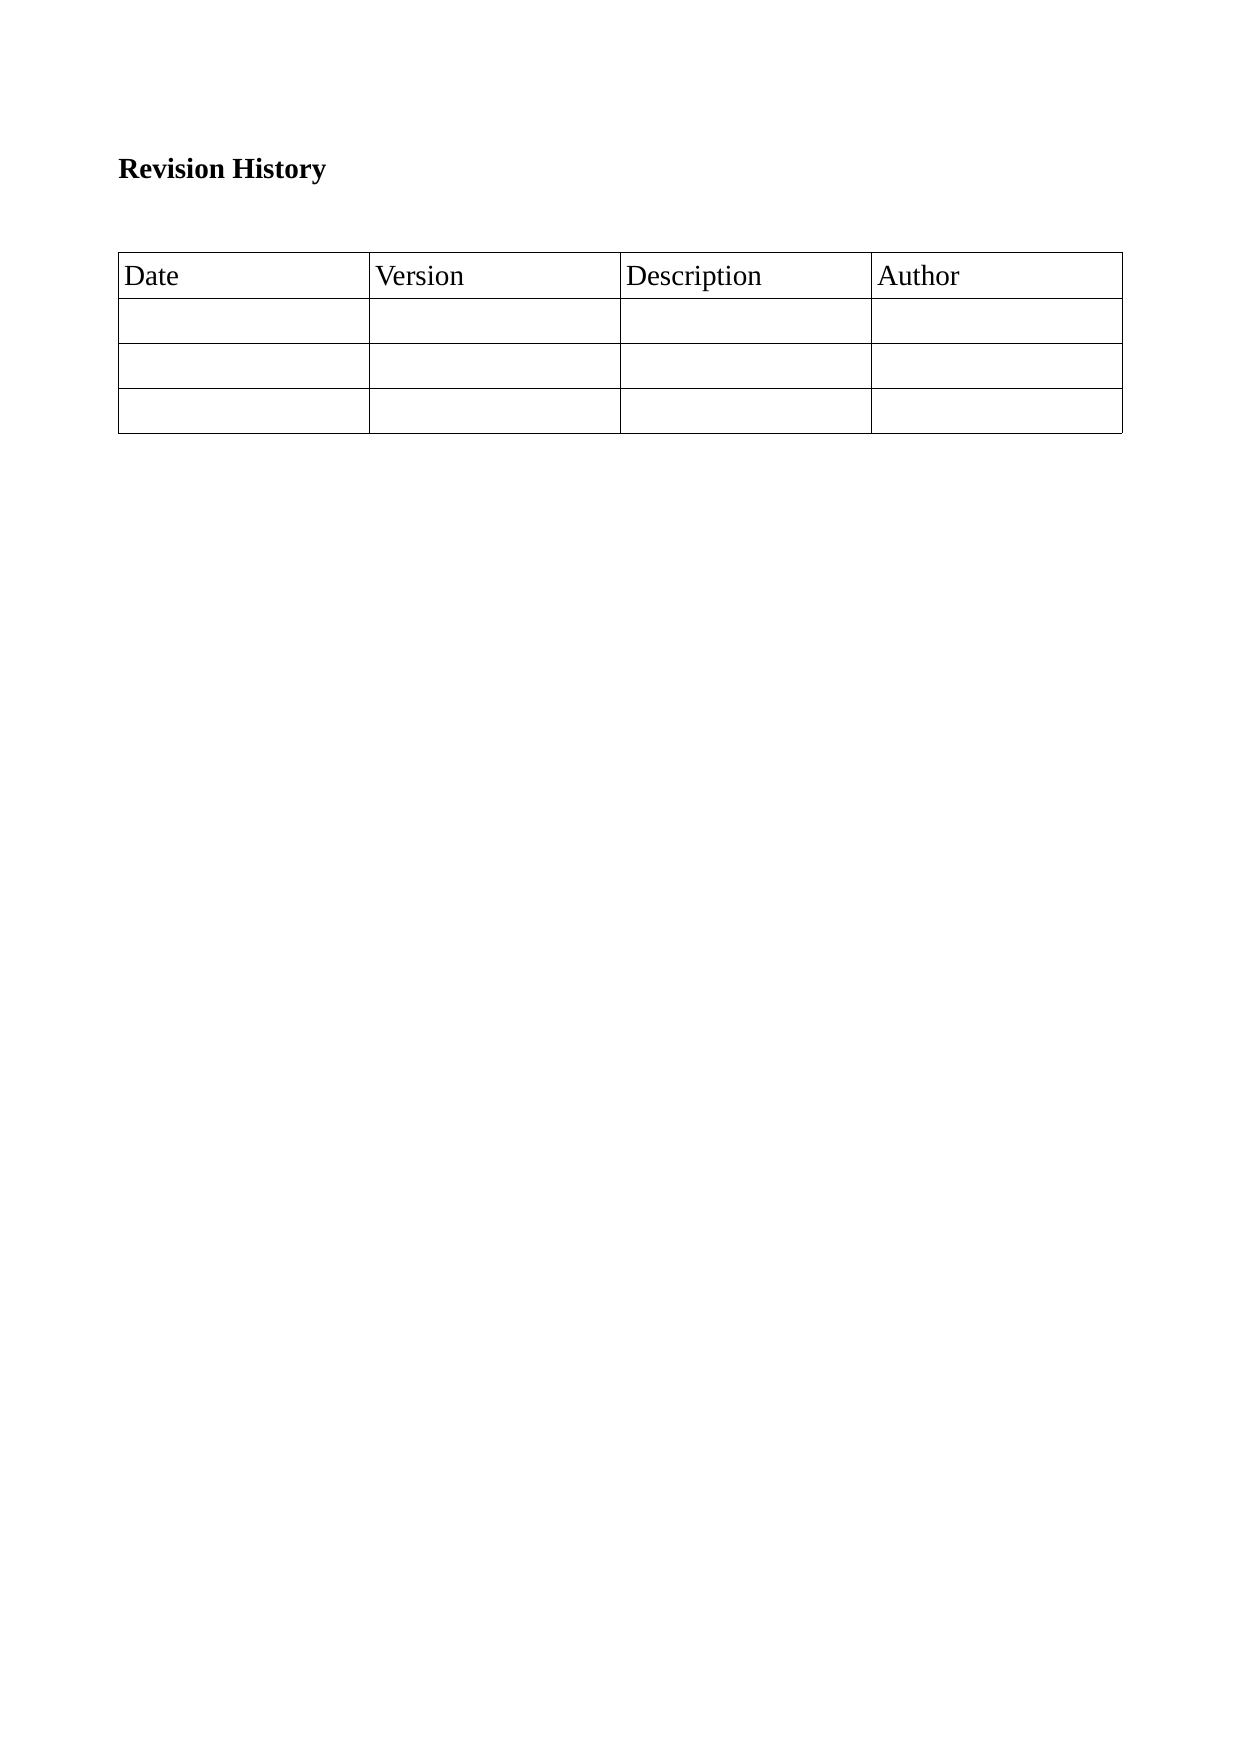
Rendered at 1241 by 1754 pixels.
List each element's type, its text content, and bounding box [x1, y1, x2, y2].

text Revision History [118, 152, 1122, 185]
table_cell [370, 389, 620, 433]
table_cell [872, 344, 1122, 388]
table_header Version [370, 253, 620, 297]
table_header Author [872, 253, 1122, 297]
table_cell [621, 299, 871, 342]
table_cell [119, 389, 369, 433]
table_cell [872, 389, 1122, 433]
table_cell [370, 344, 620, 388]
table_cell [872, 299, 1122, 342]
table_cell [119, 344, 369, 388]
table_header Date [119, 253, 369, 297]
table_cell [621, 344, 871, 388]
table_cell [621, 389, 871, 433]
table_cell [370, 299, 620, 342]
table_cell [119, 299, 369, 342]
table_header Description [621, 253, 871, 297]
